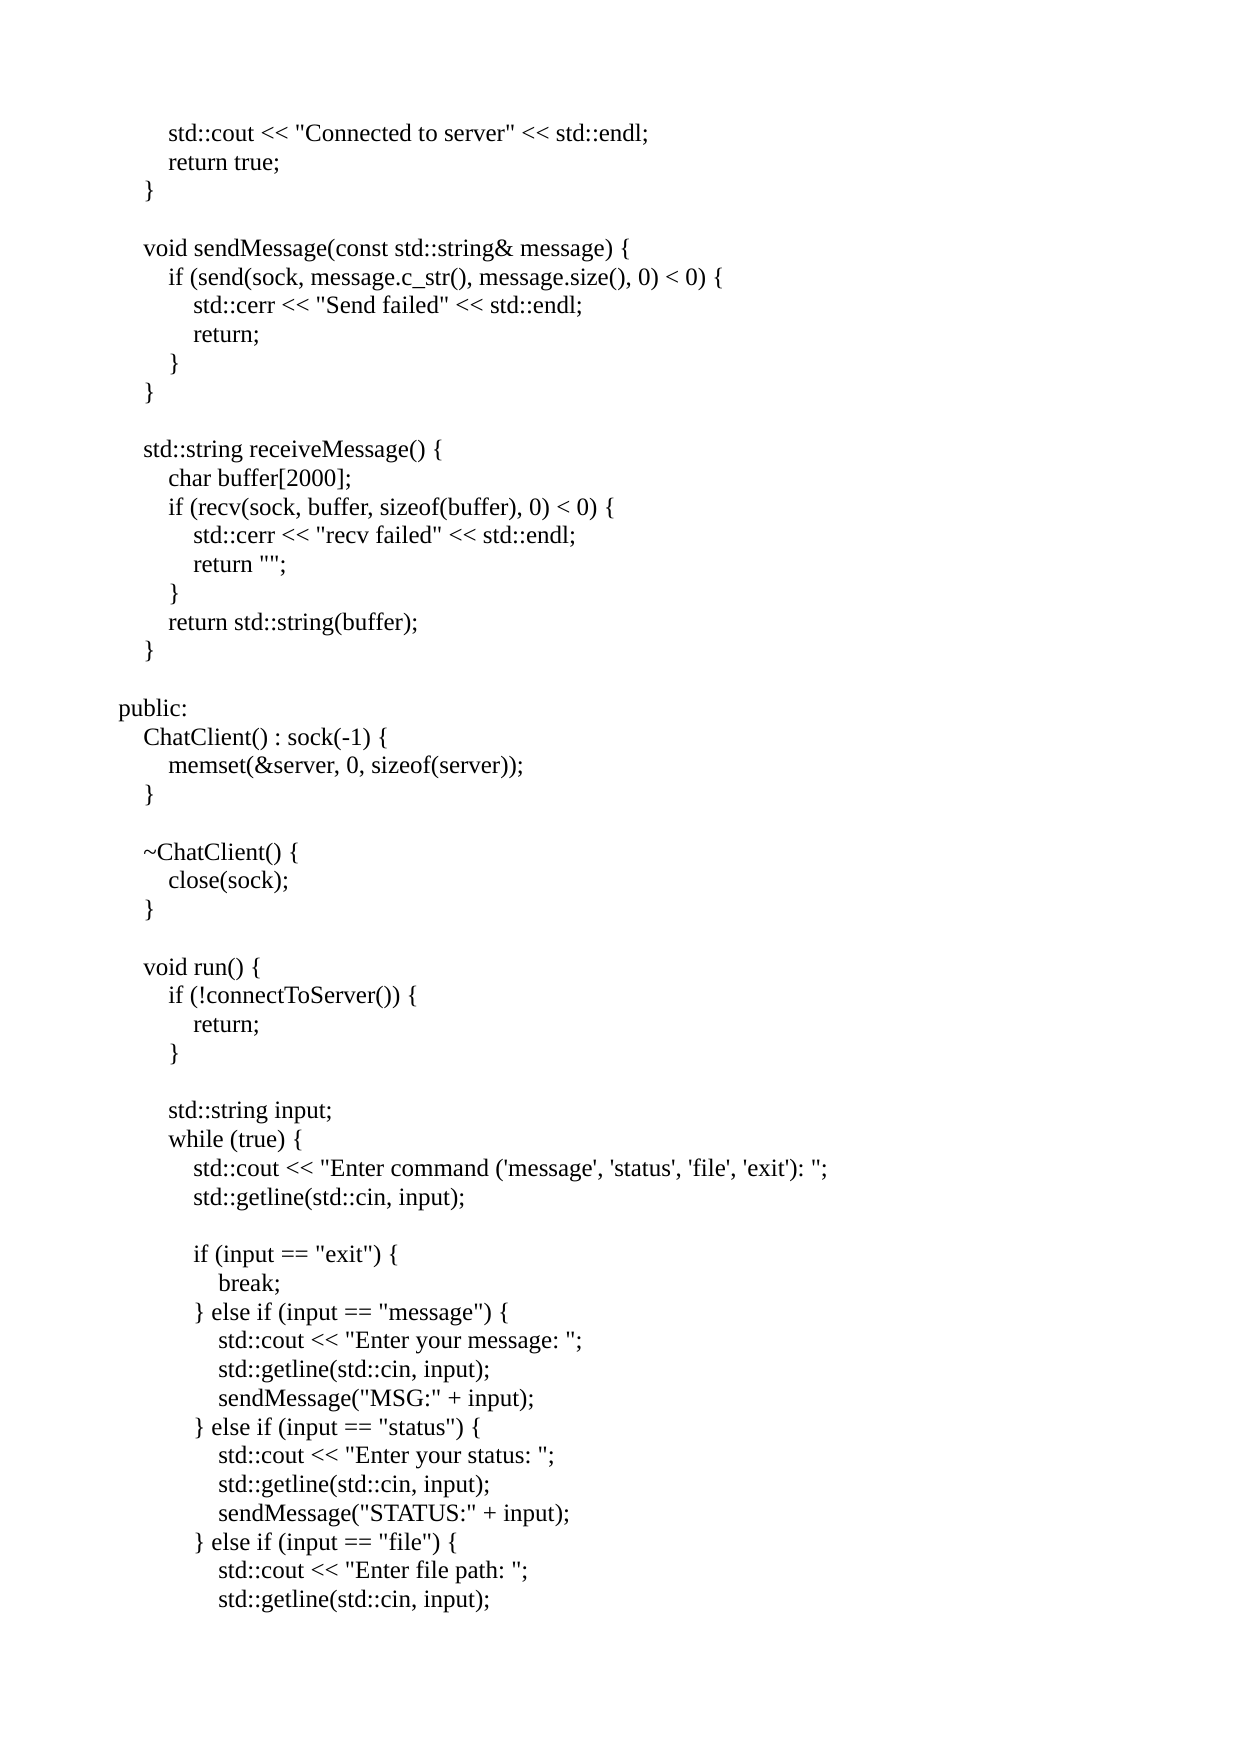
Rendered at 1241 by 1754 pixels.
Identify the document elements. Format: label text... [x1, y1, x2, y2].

text void run() { [118, 952, 1122, 981]
text } [118, 377, 1122, 406]
text break; [118, 1268, 1122, 1297]
text std::getline(std::cin, input); [118, 1584, 1122, 1613]
text sendMessage("MSG:" + input); [118, 1383, 1122, 1412]
text std::getline(std::cin, input); [118, 1469, 1122, 1498]
text std::cout << "Enter file path: "; [118, 1556, 1122, 1584]
text close(sock); [118, 866, 1122, 894]
text } else if (input == "file") { [118, 1527, 1122, 1556]
text ~ChatClient() { [118, 837, 1122, 866]
text if (send(sock, message.c_str(), message.size(), 0) < 0) { [118, 262, 1122, 291]
text std::cout << "Connected to server" << std::endl; [118, 118, 1122, 147]
text public: [118, 693, 1122, 722]
text if (input == "exit") { [118, 1239, 1122, 1268]
text ChatClient() : sock(-1) { [118, 722, 1122, 751]
text } [118, 779, 1122, 808]
text std::cout << "Enter your message: "; [118, 1326, 1122, 1354]
text std::cout << "Enter your status: "; [118, 1441, 1122, 1469]
text std::string receiveMessage() { [118, 434, 1122, 463]
text } else if (input == "status") { [118, 1412, 1122, 1441]
text std::getline(std::cin, input); [118, 1182, 1122, 1211]
text } [118, 1038, 1122, 1067]
text return std::string(buffer); [118, 607, 1122, 636]
text } [118, 348, 1122, 377]
text } [118, 578, 1122, 607]
text return true; [118, 147, 1122, 176]
text } [118, 636, 1122, 664]
text return; [118, 1009, 1122, 1038]
text memset(&server, 0, sizeof(server)); [118, 751, 1122, 779]
text void sendMessage(const std::string& message) { [118, 233, 1122, 262]
text while (true) { [118, 1124, 1122, 1153]
text sendMessage("STATUS:" + input); [118, 1498, 1122, 1527]
text } [118, 176, 1122, 204]
text std::getline(std::cin, input); [118, 1354, 1122, 1383]
text std::cerr << "recv failed" << std::endl; [118, 521, 1122, 549]
text } [118, 894, 1122, 923]
text return; [118, 319, 1122, 348]
text if (recv(sock, buffer, sizeof(buffer), 0) < 0) { [118, 492, 1122, 521]
text char buffer[2000]; [118, 463, 1122, 492]
text std::string input; [118, 1096, 1122, 1124]
text return ""; [118, 549, 1122, 578]
text } else if (input == "message") { [118, 1297, 1122, 1326]
text std::cerr << "Send failed" << std::endl; [118, 291, 1122, 319]
text if (!connectToServer()) { [118, 981, 1122, 1009]
text std::cout << "Enter command ('message', 'status', 'file', 'exit'): "; [118, 1153, 1122, 1182]
